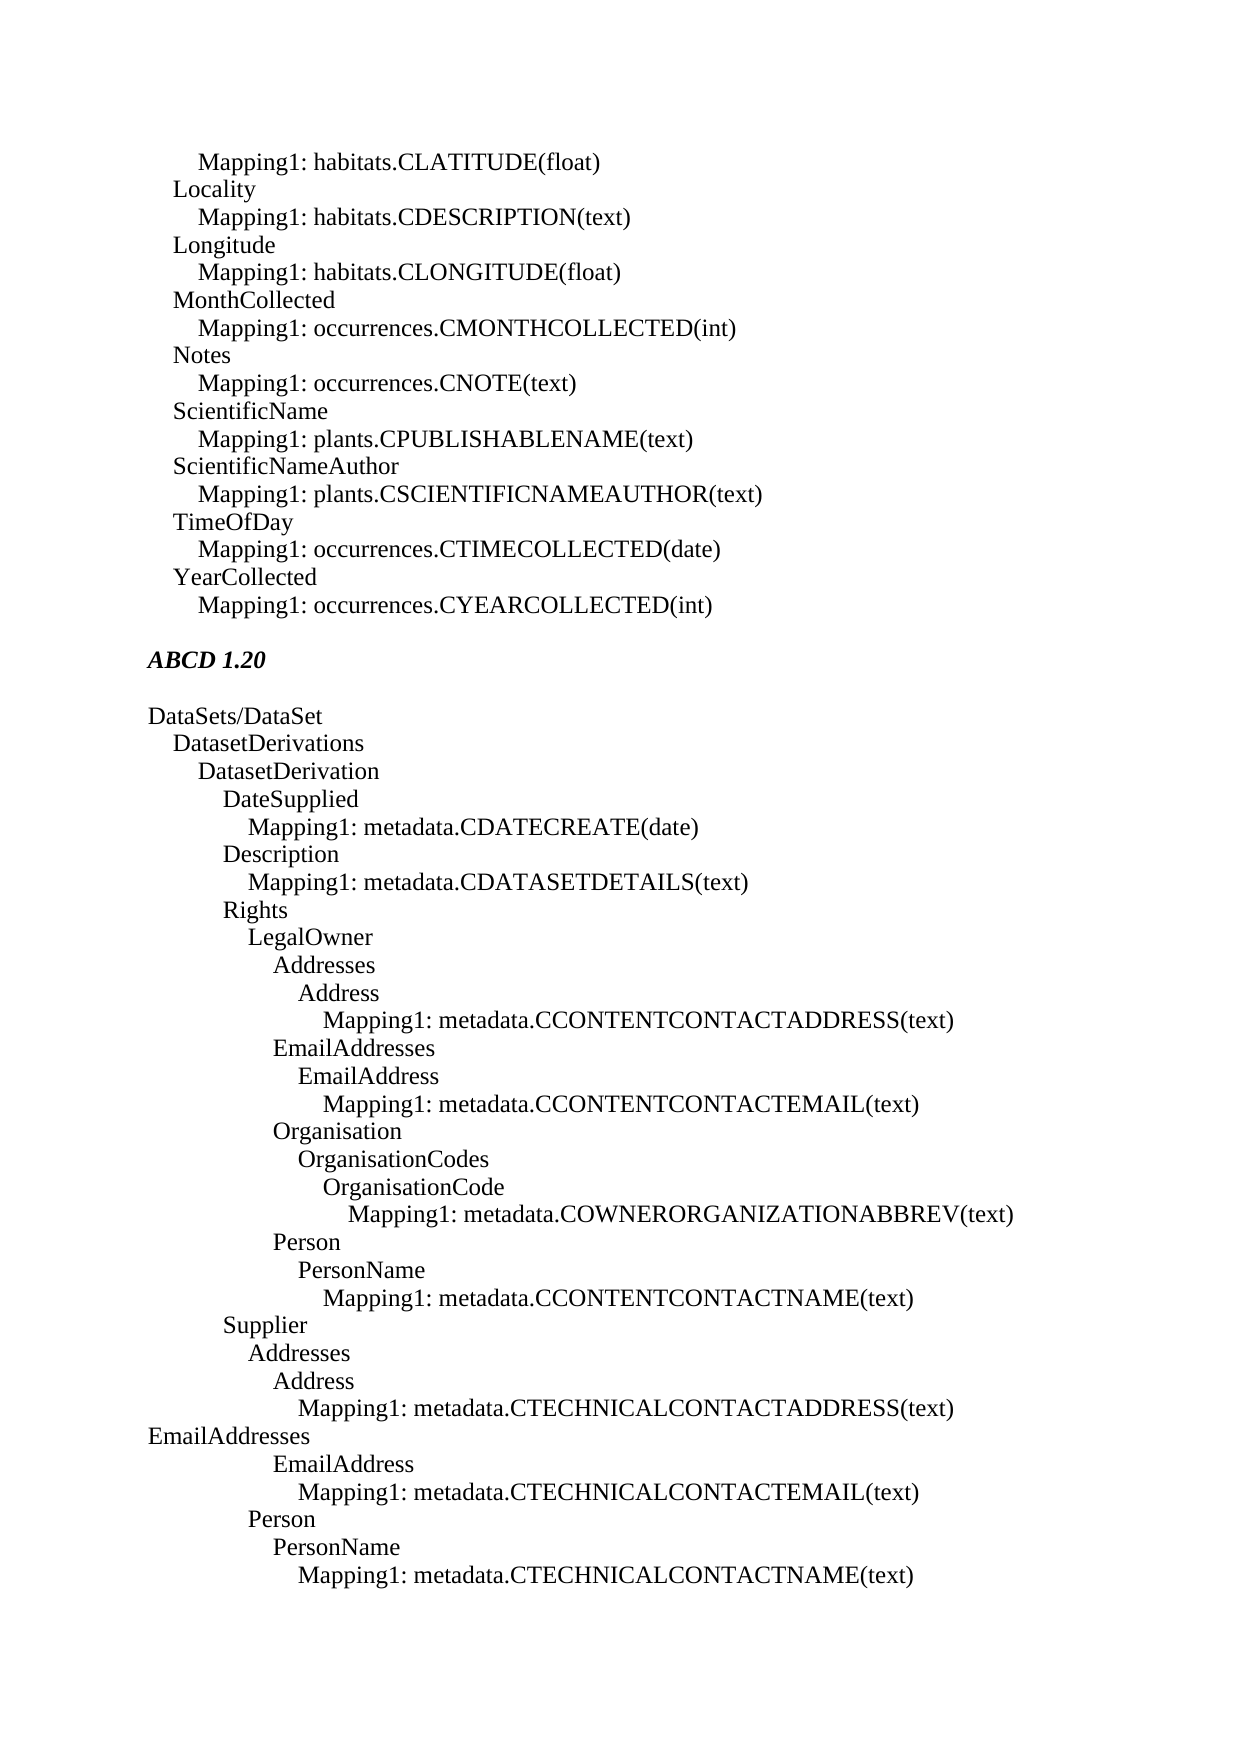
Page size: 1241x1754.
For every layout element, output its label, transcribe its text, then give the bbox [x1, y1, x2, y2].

text Mapping1: occurrences.CYEARCOLLECTED(int) [148, 591, 1092, 619]
text Mapping1: metadata.CDATASETDETAILS(text) [148, 868, 1092, 896]
text Mapping1: plants.CPUBLISHABLENAME(text) [148, 425, 1092, 452]
text Mapping1: habitats.CDESCRIPTION(text) [148, 203, 1092, 231]
text Mapping1: occurrences.CMONTHCOLLECTED(int) [148, 314, 1092, 342]
text PersonName [148, 1533, 1092, 1561]
text ScientificName [148, 397, 1092, 425]
text Mapping1: metadata.COWNERORGANIZATIONABBREV(text) [148, 1201, 1092, 1228]
text Person [148, 1228, 1092, 1256]
text Supplier [148, 1311, 1092, 1339]
text Mapping1: metadata.CDATECREATE(date) [148, 813, 1092, 840]
text DataSets/DataSet [148, 702, 1092, 729]
text Address [148, 1367, 1092, 1394]
text Address [148, 979, 1092, 1007]
text DatasetDerivations [148, 729, 1092, 757]
text Mapping1: plants.CSCIENTIFICNAMEAUTHOR(text) [148, 480, 1092, 508]
text Mapping1: habitats.CLATITUDE(float) [148, 148, 1092, 175]
text Mapping1: occurrences.CTIMECOLLECTED(date) [148, 536, 1092, 563]
text MonthCollected [148, 286, 1092, 314]
text DatasetDerivation [148, 757, 1092, 785]
text OrganisationCodes [148, 1145, 1092, 1173]
text DateSupplied [148, 785, 1092, 813]
text LegalOwner [148, 923, 1092, 951]
text EmailAddresses [148, 1034, 1092, 1062]
text Addresses [148, 1339, 1092, 1367]
text Person [148, 1505, 1092, 1533]
text EmailAddress [148, 1450, 1092, 1478]
text PersonName [148, 1256, 1092, 1284]
text Mapping1: metadata.CTECHNICALCONTACTNAME(text) [148, 1561, 1092, 1588]
text Rights [148, 896, 1092, 923]
text Mapping1: metadata.CTECHNICALCONTACTEMAIL(text) [148, 1478, 1092, 1505]
text Description [148, 840, 1092, 868]
text Mapping1: occurrences.CNOTE(text) [148, 369, 1092, 397]
text Organisation [148, 1117, 1092, 1145]
text YearCollected [148, 563, 1092, 591]
text Mapping1: metadata.CCONTENTCONTACTEMAIL(text) [148, 1090, 1092, 1117]
text ScientificNameAuthor [148, 452, 1092, 480]
text Notes [148, 342, 1092, 369]
text Mapping1: metadata.CCONTENTCONTACTNAME(text) [148, 1284, 1092, 1311]
text Mapping1: habitats.CLONGITUDE(float) [148, 258, 1092, 286]
text Longitude [148, 231, 1092, 258]
text EmailAddress [148, 1062, 1092, 1090]
text Mapping1: metadata.CCONTENTCONTACTADDRESS(text) [148, 1007, 1092, 1034]
text TimeOfDay [148, 508, 1092, 536]
text OrganisationCode [148, 1173, 1092, 1201]
text Addresses [148, 951, 1092, 979]
text Locality [148, 175, 1092, 203]
subtitle ABCD 1.20 [148, 646, 1092, 674]
text Mapping1: metadata.CTECHNICALCONTACTADDRESS(text) EmailAddresses [148, 1394, 1092, 1450]
